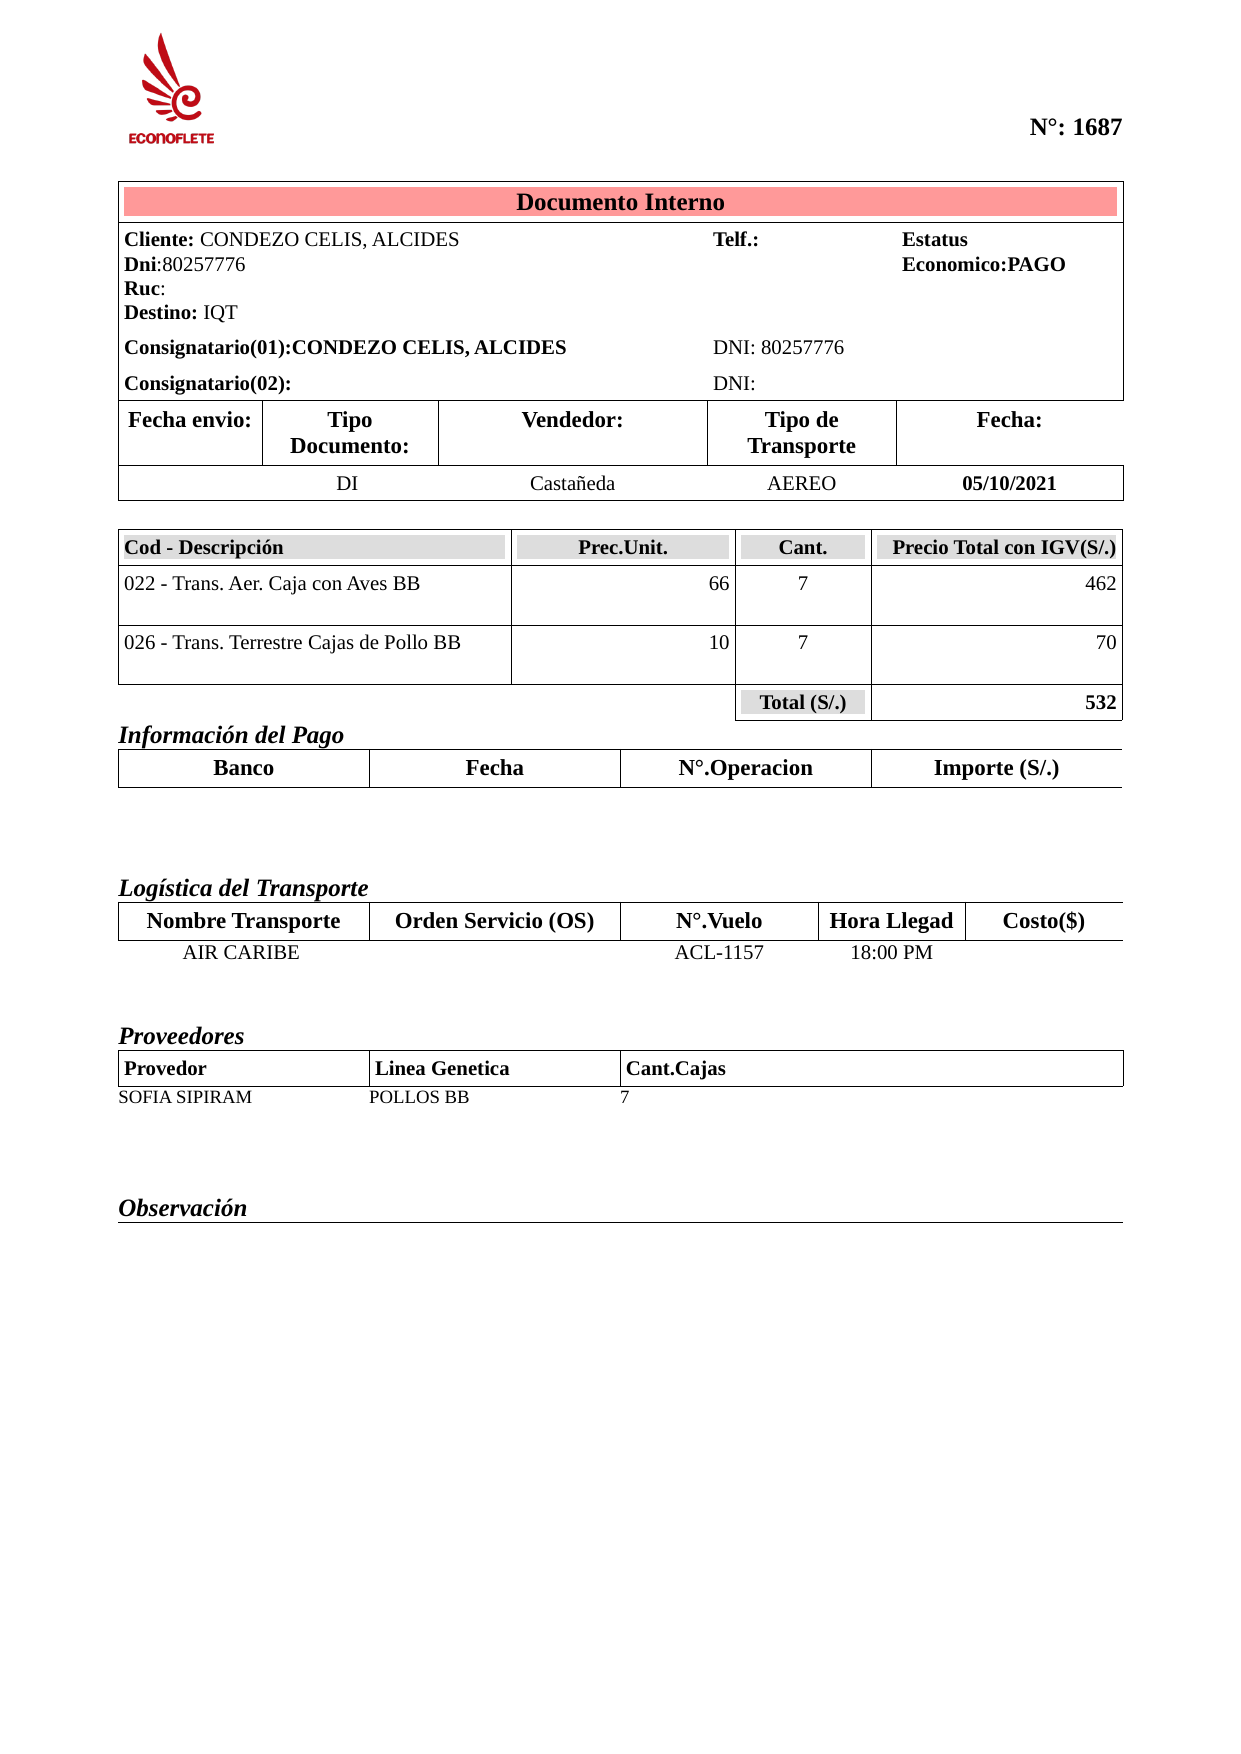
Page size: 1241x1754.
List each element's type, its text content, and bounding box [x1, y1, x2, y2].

table_cell [118, 993, 369, 1021]
table_cell 7 [736, 566, 871, 624]
table_cell [620, 1172, 1123, 1193]
table_cell [118, 788, 369, 815]
table_cell 7 [736, 626, 871, 684]
table_cell [818, 993, 965, 1021]
table_header Provedor [119, 1051, 369, 1086]
table_cell [119, 466, 262, 500]
table_cell Total (S/.) [736, 685, 871, 720]
picture [118, 32, 225, 144]
table_header Nombre Transporte [119, 903, 369, 939]
table_cell [620, 993, 818, 1021]
table_cell 026 - Trans. Terrestre Cajas de Pollo BB [119, 626, 511, 684]
table_header Importe (S/.) [872, 750, 1122, 787]
table_cell 70 [872, 626, 1122, 684]
table_cell DNI: 80257776 [707, 329, 1123, 365]
table_cell [118, 964, 369, 992]
table_header Prec.Unit. [512, 530, 735, 565]
table_cell [620, 964, 818, 992]
table_cell [620, 815, 871, 844]
table_cell DNI: [707, 365, 1123, 400]
table_header Cant. [736, 530, 871, 565]
table_cell Fecha envio: [119, 401, 262, 465]
table_cell Tipo de Transporte [708, 401, 896, 465]
table_cell 532 [872, 685, 1122, 720]
table_cell [871, 788, 1122, 815]
table_header Fecha [370, 750, 620, 787]
table_cell [620, 1129, 1123, 1150]
table_cell [620, 1107, 1123, 1129]
table_cell [118, 1107, 369, 1129]
table_cell [369, 1107, 620, 1129]
table_cell [871, 815, 1122, 844]
table_cell DI [262, 466, 438, 500]
table_cell AEREO [707, 466, 896, 500]
table_cell [511, 685, 735, 720]
table_cell [965, 993, 1123, 1021]
text Información del Pago [118, 720, 1122, 749]
table_cell [620, 788, 871, 815]
table_cell [965, 964, 1123, 992]
table_cell Telf.: [707, 223, 896, 329]
table_cell 7 [620, 1087, 1123, 1107]
table_cell 18:00 PM [818, 941, 965, 964]
table_cell [620, 844, 871, 873]
table_cell [369, 1172, 620, 1193]
table_header Linea Genetica [370, 1051, 620, 1086]
table_header Hora Llegad [819, 903, 965, 939]
table_cell Consignatario(02): [119, 365, 707, 400]
table_header Precio Total con IGV(S/.) [872, 530, 1122, 565]
table_cell SOFIA SIPIRAM [118, 1087, 369, 1107]
table_cell [369, 941, 620, 964]
table_cell [369, 1150, 620, 1172]
table_cell 66 [512, 566, 735, 624]
table_cell 022 - Trans. Aer. Caja con Aves BB [119, 566, 511, 624]
table_cell 10 [512, 626, 735, 684]
table_cell [369, 788, 620, 815]
table_cell [369, 844, 620, 873]
text Observación [118, 1193, 1122, 1222]
text Proveedores [118, 1021, 1122, 1050]
table_header Cod - Descripción [119, 530, 511, 565]
text Logística del Transporte [118, 873, 1122, 902]
table_cell [118, 685, 511, 720]
table_cell 462 [872, 566, 1122, 624]
table_header Cant.Cajas [621, 1051, 1123, 1086]
table_cell Fecha: [897, 401, 1123, 465]
table_cell 05/10/2021 [896, 466, 1123, 500]
table_cell AIR CARIBE [118, 941, 369, 964]
table_cell Tipo Documento: [263, 401, 438, 465]
table_cell [965, 941, 1123, 964]
table_cell ACL-1157 [620, 941, 818, 964]
table_header [118, 1223, 1123, 1246]
table_cell [818, 964, 965, 992]
table_cell [118, 1150, 369, 1172]
table_cell [369, 964, 620, 992]
table_cell [369, 815, 620, 844]
table_cell [118, 1129, 369, 1150]
table_cell Cliente: CONDEZO CELIS, ALCIDES Dni:80257776 Ruc: Destino: IQT [119, 223, 707, 329]
table_cell [369, 993, 620, 1021]
table_header Orden Servicio (OS) [370, 903, 620, 939]
table_header Documento Interno [119, 182, 1123, 222]
table_header N°.Vuelo [621, 903, 818, 939]
table_cell POLLOS BB [369, 1087, 620, 1107]
table_cell [118, 815, 369, 844]
table_cell [871, 844, 1122, 873]
table_cell [118, 1172, 369, 1193]
table_header Banco [119, 750, 369, 787]
table_cell [620, 1150, 1123, 1172]
table_cell Castañeda [438, 466, 707, 500]
table_cell [369, 1129, 620, 1150]
table_header Costo($) [966, 903, 1123, 939]
table_cell Consignatario(01):CONDEZO CELIS, ALCIDES [119, 329, 707, 365]
table_cell [118, 844, 369, 873]
table_cell Estatus Economico:PAGO [896, 223, 1123, 329]
table_header N°.Operacion [621, 750, 871, 787]
table_cell Vendedor: [439, 401, 707, 465]
